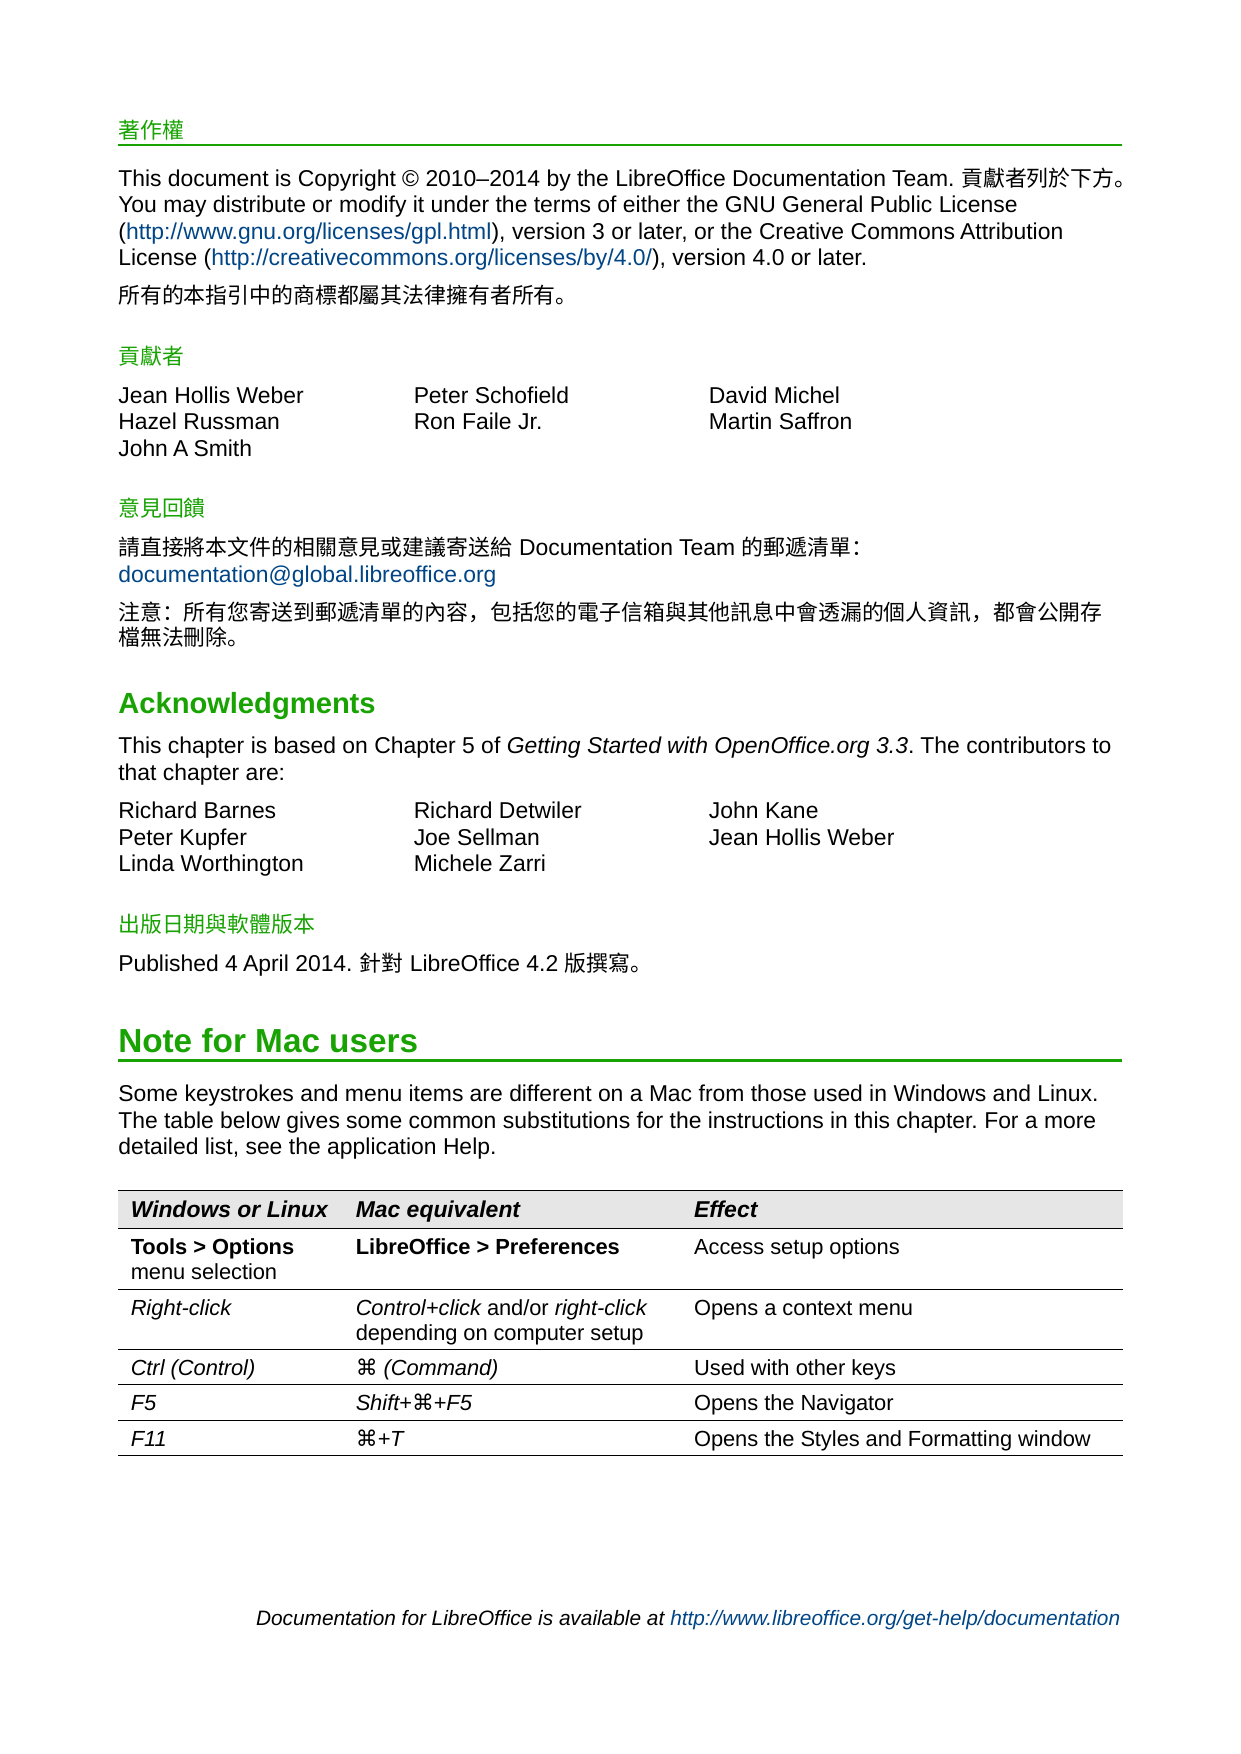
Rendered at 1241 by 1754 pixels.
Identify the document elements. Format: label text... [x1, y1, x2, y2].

table_header Windows or Linux [118, 1191, 343, 1228]
text Some keystrokes and menu items are different on a Mac from those used in Windows and Linux. The table below gives some common substitutions for the instructions in this chapter. For a more detailed list, see the application Help. [118, 1080, 1122, 1159]
table_cell Used with other keys [681, 1350, 1123, 1384]
subtitle Acknowledgments [118, 686, 1122, 720]
table_cell Opens the Navigator [681, 1385, 1123, 1419]
text This document is Copyright © 2010–2014 by the LibreOffice Documentation Team. 貢獻者列於下方。You may distribute or modify it under the terms of either the GNU General Public License (http://www.gnu.org/licenses/gpl.html), version 3 or later, or the Creative Commons Attribution License (http://creativecommons.org/licenses/by/4.0/), version 4.0 or later. [118, 164, 1122, 270]
subtitle 意見回饋 [118, 496, 1122, 522]
table_cell Opens the Styles and Formatting window [681, 1421, 1123, 1455]
table_cell Access setup options [681, 1229, 1123, 1288]
table_cell LibreOffice > Preferences [343, 1229, 681, 1288]
text This chapter is based on Chapter 5 of Getting Started with OpenOffice.org 3.3. The contributors to that chapter are: [118, 732, 1122, 785]
table_header Mac equivalent [343, 1191, 681, 1228]
text 請直接將本文件的相關意見或建議寄送給 Documentation Team 的郵遞清單：documentation@global.libreoffice.org [118, 534, 1122, 587]
subtitle 著作權 [118, 118, 1122, 144]
text 注意：所有您寄送到郵遞清單的內容，包括您的電子信箱與其他訊息中會透漏的個人資訊，都會公開存檔無法刪除。 [118, 600, 1122, 651]
text Richard Barnes Richard Detwiler John Kane Peter Kupfer Joe Sellman Jean Hollis Weber Linda Worthington Michele Zarri [118, 797, 1122, 877]
subtitle Note for Mac users [118, 1021, 1122, 1059]
table_cell Control+click and/or right-click depending on computer setup [343, 1290, 681, 1349]
table_header Effect [681, 1191, 1123, 1228]
table_cell Tools > Options menu selection [118, 1229, 343, 1288]
table_cell Right-click [118, 1290, 343, 1349]
table_cell ⌘ (Command) [343, 1350, 681, 1384]
subtitle 出版日期與軟體版本 [118, 912, 1122, 938]
text Published 4 April 2014. 針對 LibreOffice 4.2 版撰寫。 [118, 950, 1122, 977]
table_cell Shift+⌘+F5 [343, 1385, 681, 1419]
table_cell Opens a context menu [681, 1290, 1123, 1349]
table_cell F11 [118, 1421, 343, 1455]
table_cell Ctrl (Control) [118, 1350, 343, 1384]
table_cell F5 [118, 1385, 343, 1419]
subtitle 貢獻者 [118, 344, 1122, 369]
text 所有的本指引中的商標都屬其法律擁有者所有。 [118, 283, 1122, 308]
table_cell ⌘+T [343, 1421, 681, 1455]
text Jean Hollis Weber Peter Schofield David Michel Hazel Russman Ron Faile Jr. Martin Saffron John A Smith [118, 382, 1122, 461]
